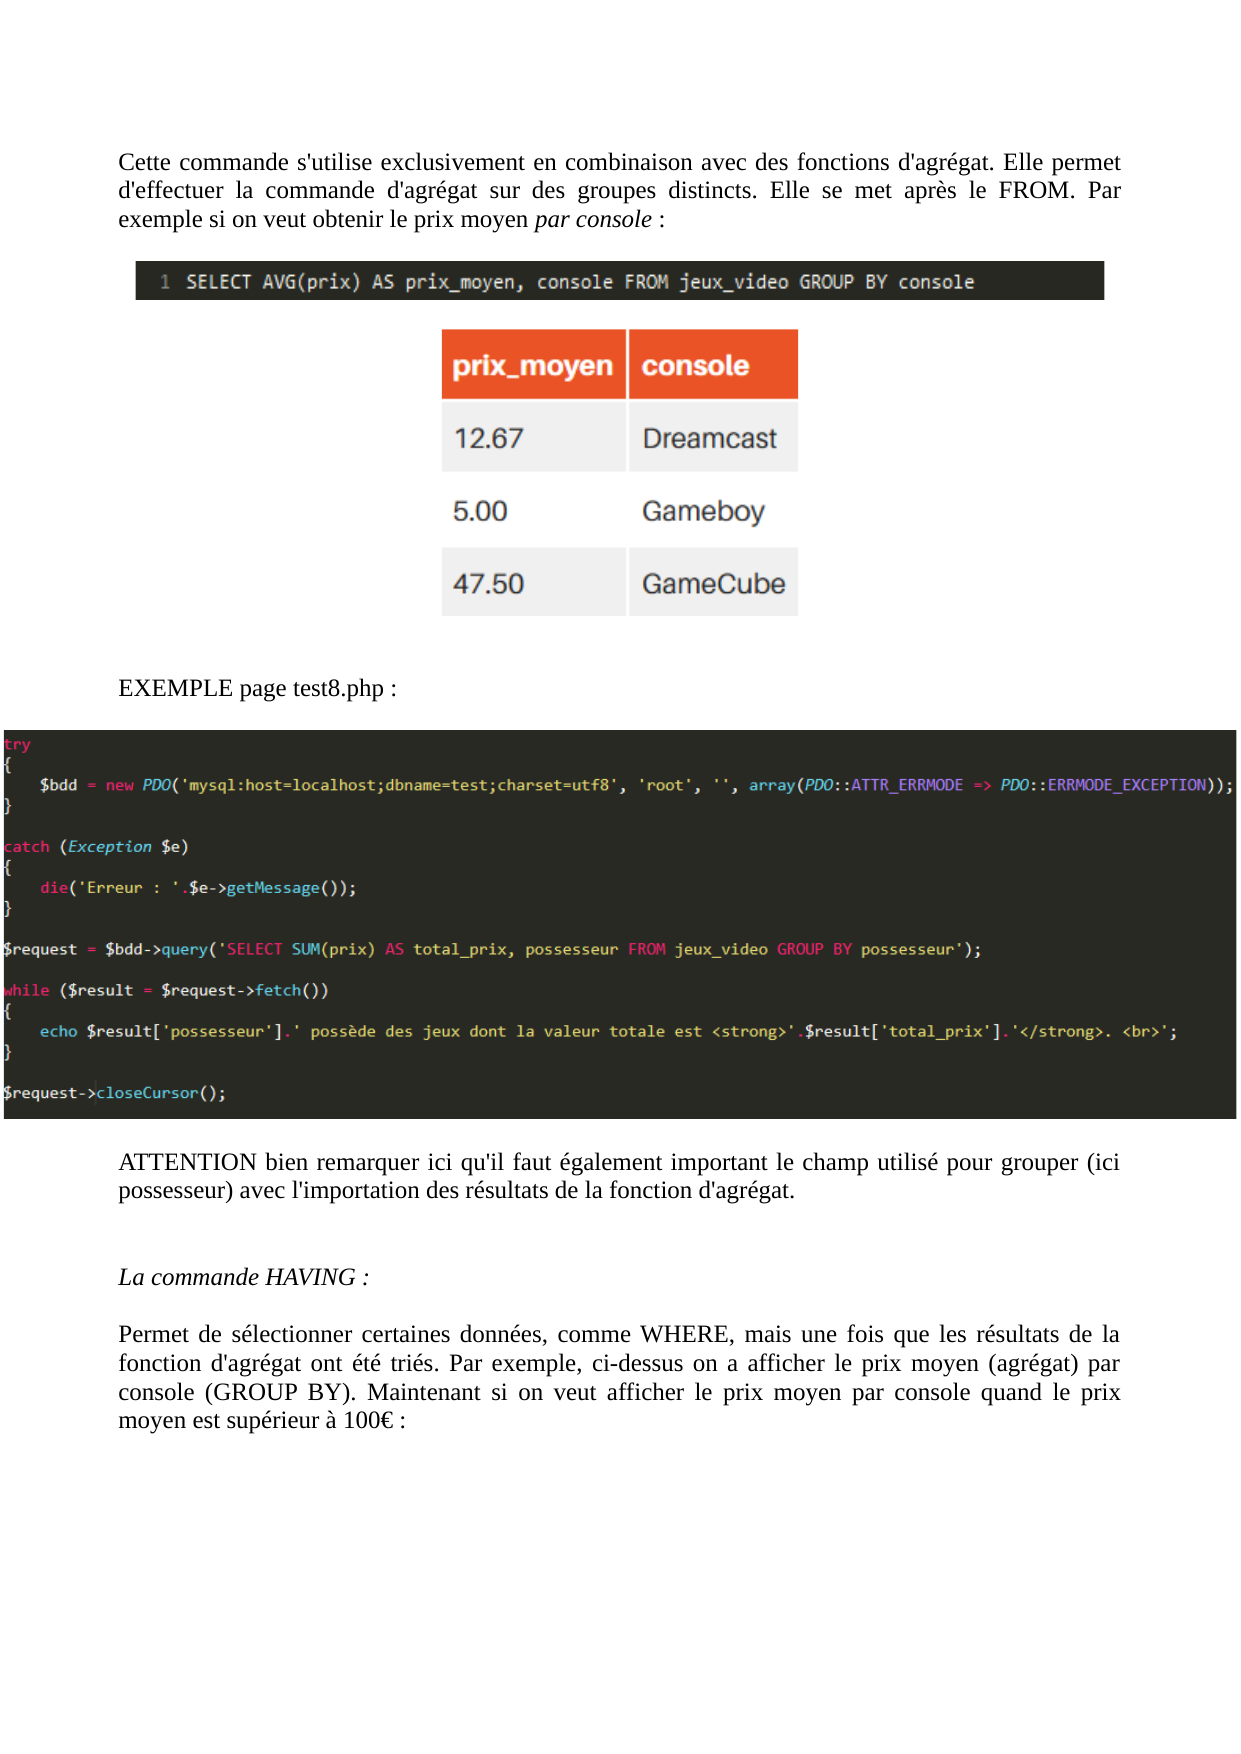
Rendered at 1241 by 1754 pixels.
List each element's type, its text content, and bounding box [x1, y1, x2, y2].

text Cette commande s'utilise exclusivement en combinaison avec des fonctions d'agrégat. Elle permet d'effectuer la commande d'agrégat sur des groupes distincts. Elle se met après le FROM. Par exemple si on veut obtenir le prix moyen par console : [118, 147, 1122, 233]
text La commande HAVING : [118, 1262, 1122, 1291]
text Permet de sélectionner certaines données, comme WHERE, mais une fois que les résultats de la fonction d'agrégat ont été triés. Par exemple, ci-dessus on a afficher le prix moyen (agrégat) par console (GROUP BY). Maintenant si on veut afficher le prix moyen par console quand le prix moyen est supérieur à 100€ : [118, 1319, 1122, 1434]
text EXEMPLE page test8.php : [118, 673, 1122, 702]
text ATTENTION bien remarquer ici qu'il faut également important le champ utilisé pour grouper (ici possesseur) avec l'importation des résultats de la fonction d'agrégat. [118, 1147, 1122, 1204]
